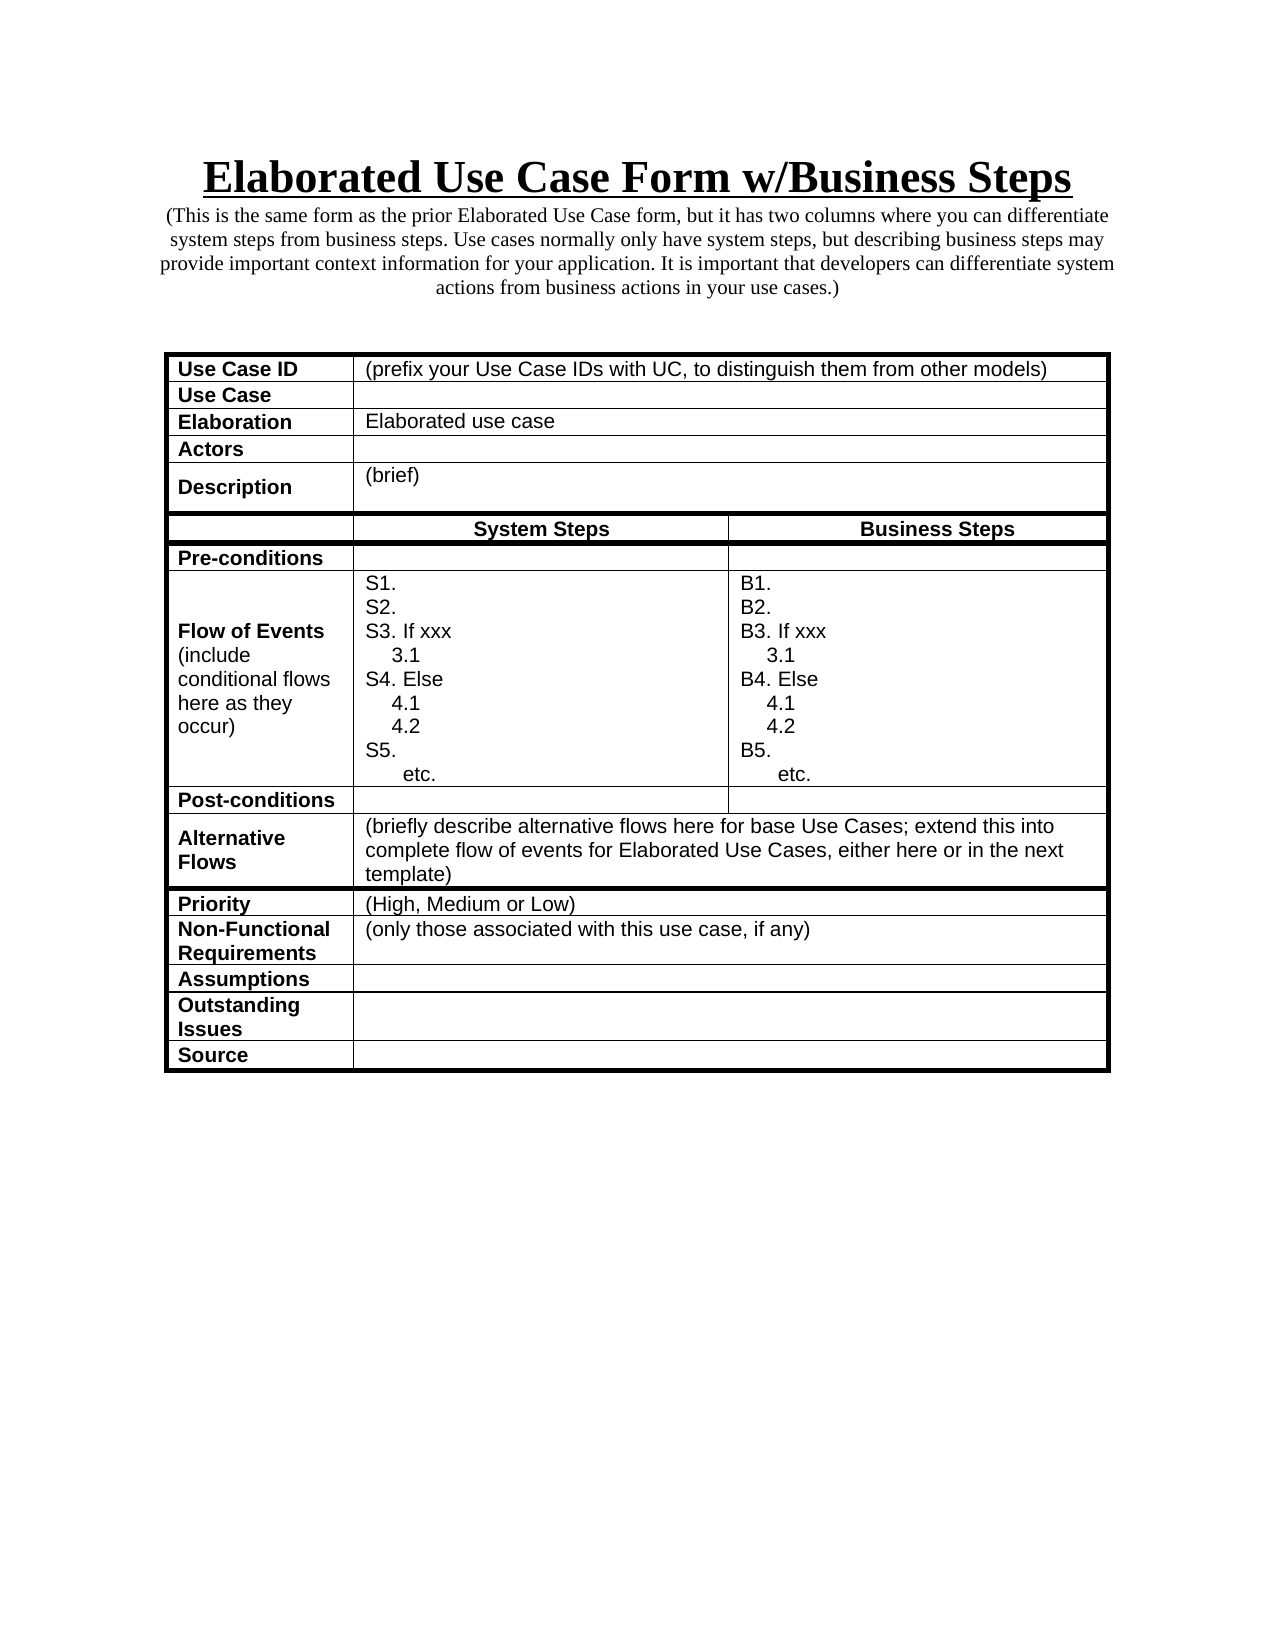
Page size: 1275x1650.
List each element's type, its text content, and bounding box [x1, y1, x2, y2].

table_cell (High, Medium or Low) [354, 891, 1106, 915]
table_cell [354, 546, 728, 569]
text Elaborated Use Case Form w/Business Steps [150, 150, 1125, 203]
table_header Use Case ID [169, 357, 353, 381]
table_cell If xxx Else etc. [729, 571, 1106, 786]
table_cell [729, 546, 1106, 569]
table_cell [354, 993, 1106, 1040]
table_cell Elaboration [169, 409, 353, 435]
table_cell [354, 787, 728, 813]
table_cell Priority [169, 891, 353, 915]
table_cell System Steps [354, 516, 728, 540]
table_cell (briefly describe alternative flows here for base Use Cases; extend this into complete flow of events for Elaborated Use Cases, either here or in the next template) [354, 814, 1106, 886]
table_cell [729, 787, 1106, 813]
table_cell Post-conditions [169, 787, 353, 813]
table_cell Alternative Flows [169, 814, 353, 886]
table_cell Description [169, 463, 353, 511]
table_cell [354, 382, 1106, 408]
table_cell (only those associated with this use case, if any) [354, 916, 1106, 964]
table_cell [354, 1041, 1106, 1067]
table_cell Business Steps [729, 516, 1106, 540]
table_cell [354, 436, 1106, 462]
table_cell Pre-conditions [169, 546, 353, 569]
table_cell [354, 965, 1106, 991]
text (This is the same form as the prior Elaborated Use Case form, but it has two columns where you can differentiate system steps from business steps. Use cases normally only have system steps, but describing business steps may provide important context information for your application. It is important that developers can differentiate system actions from business actions in your use cases.) [150, 203, 1125, 323]
table_header (prefix your Use Case IDs with UC, to distinguish them from other models) [354, 357, 1106, 381]
table_cell Non-Functional Requirements [169, 916, 353, 964]
table_cell If xxx Else etc. [354, 571, 728, 786]
table_cell Use Case [169, 382, 353, 408]
table_cell (brief) [354, 463, 1106, 511]
table_cell Outstanding Issues [169, 993, 353, 1040]
table_cell Actors [169, 436, 353, 462]
table_cell Assumptions [169, 965, 353, 991]
table_cell Elaborated use case [354, 409, 1106, 435]
table_cell Source [169, 1041, 353, 1067]
table_cell Flow of Events (include conditional flows here as they occur) [169, 571, 353, 786]
table_cell [169, 516, 353, 540]
